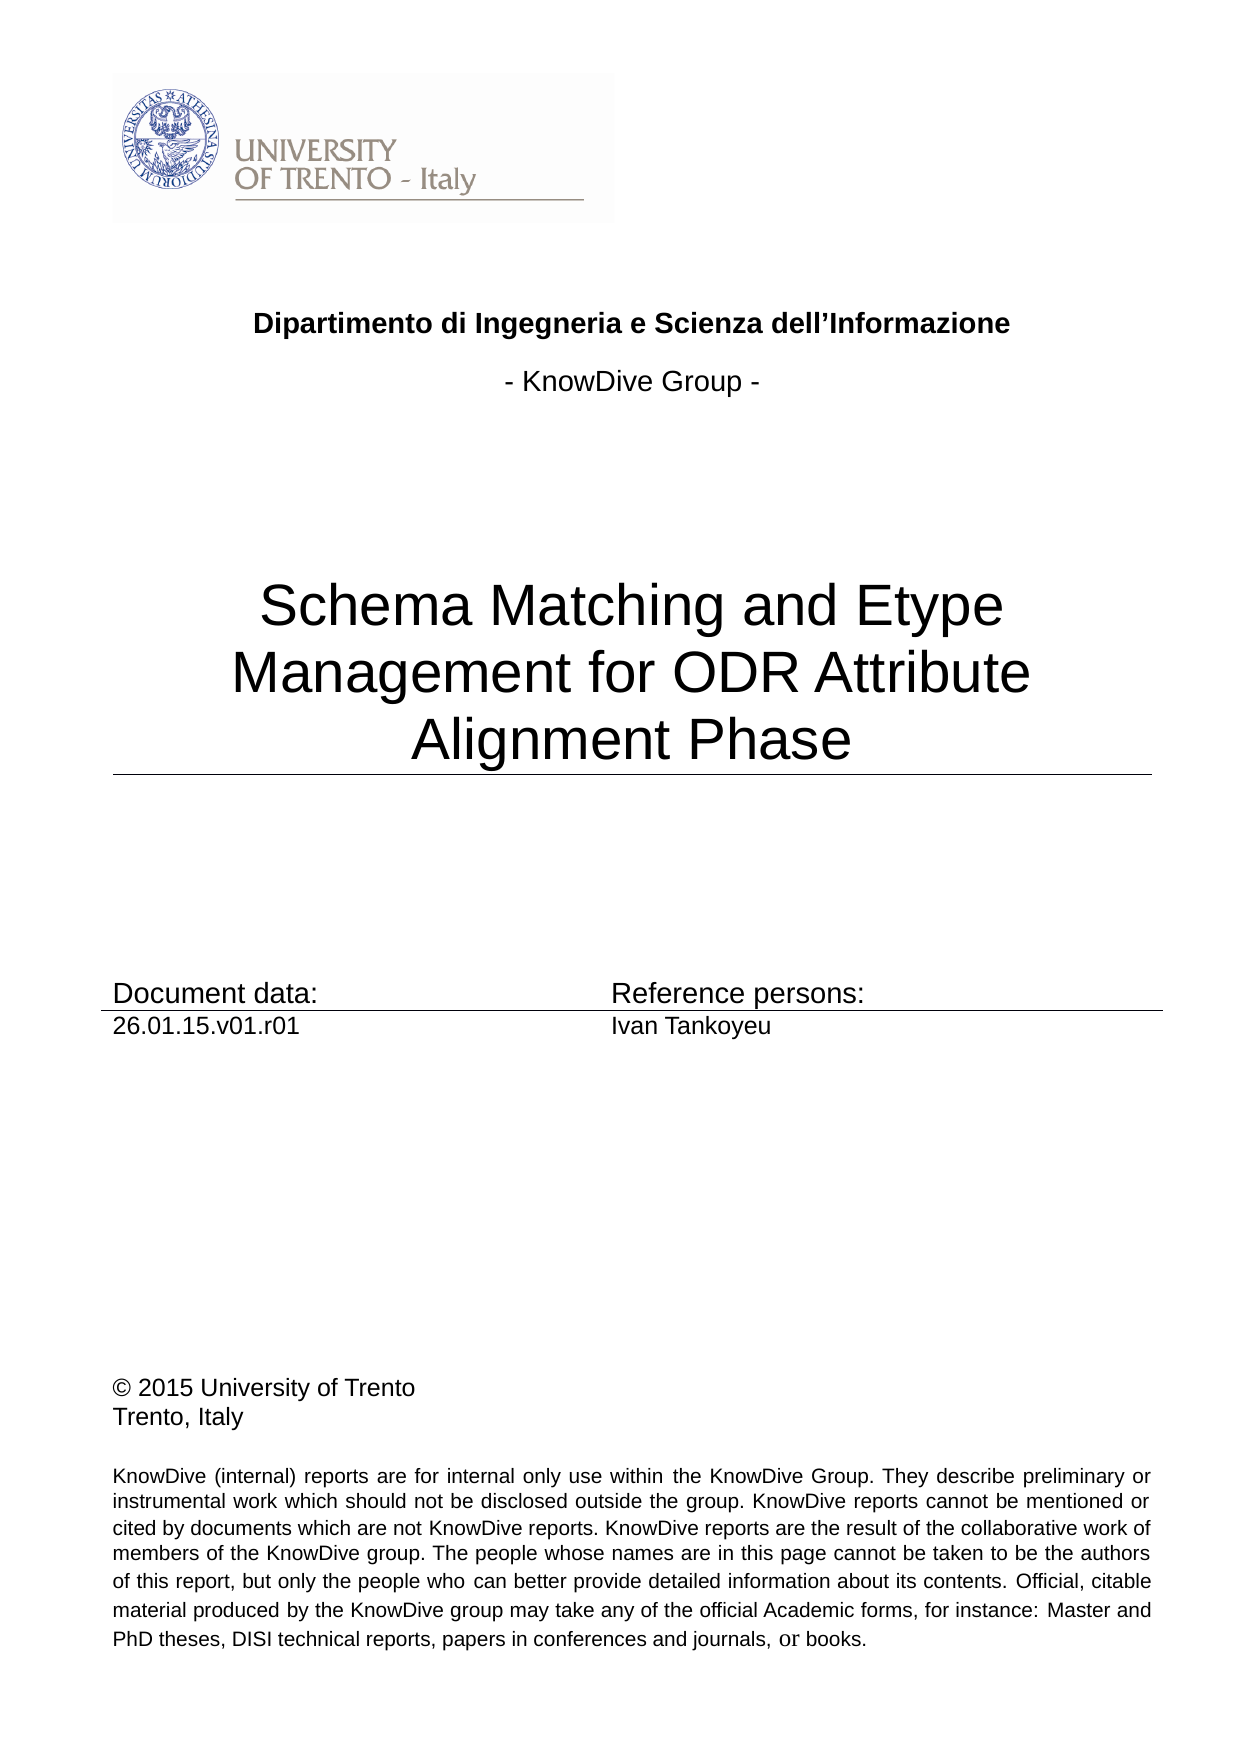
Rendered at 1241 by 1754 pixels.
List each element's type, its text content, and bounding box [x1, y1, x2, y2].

text - KnowDive Group - [112, 364, 1152, 398]
table_header Document data: [101, 976, 599, 1010]
table_cell Ivan Tankoyeu [600, 1011, 1162, 1042]
table_header Reference persons: [600, 976, 1162, 1010]
text Schema Matching and Etype Management for ODR Attribute Alignment Phase [112, 571, 1152, 775]
picture [112, 73, 615, 223]
text Dipartimento di Ingegneria e Scienza dell’Informazione [112, 306, 1152, 339]
table_cell 26.01.15.v01.r01 [101, 1011, 599, 1042]
